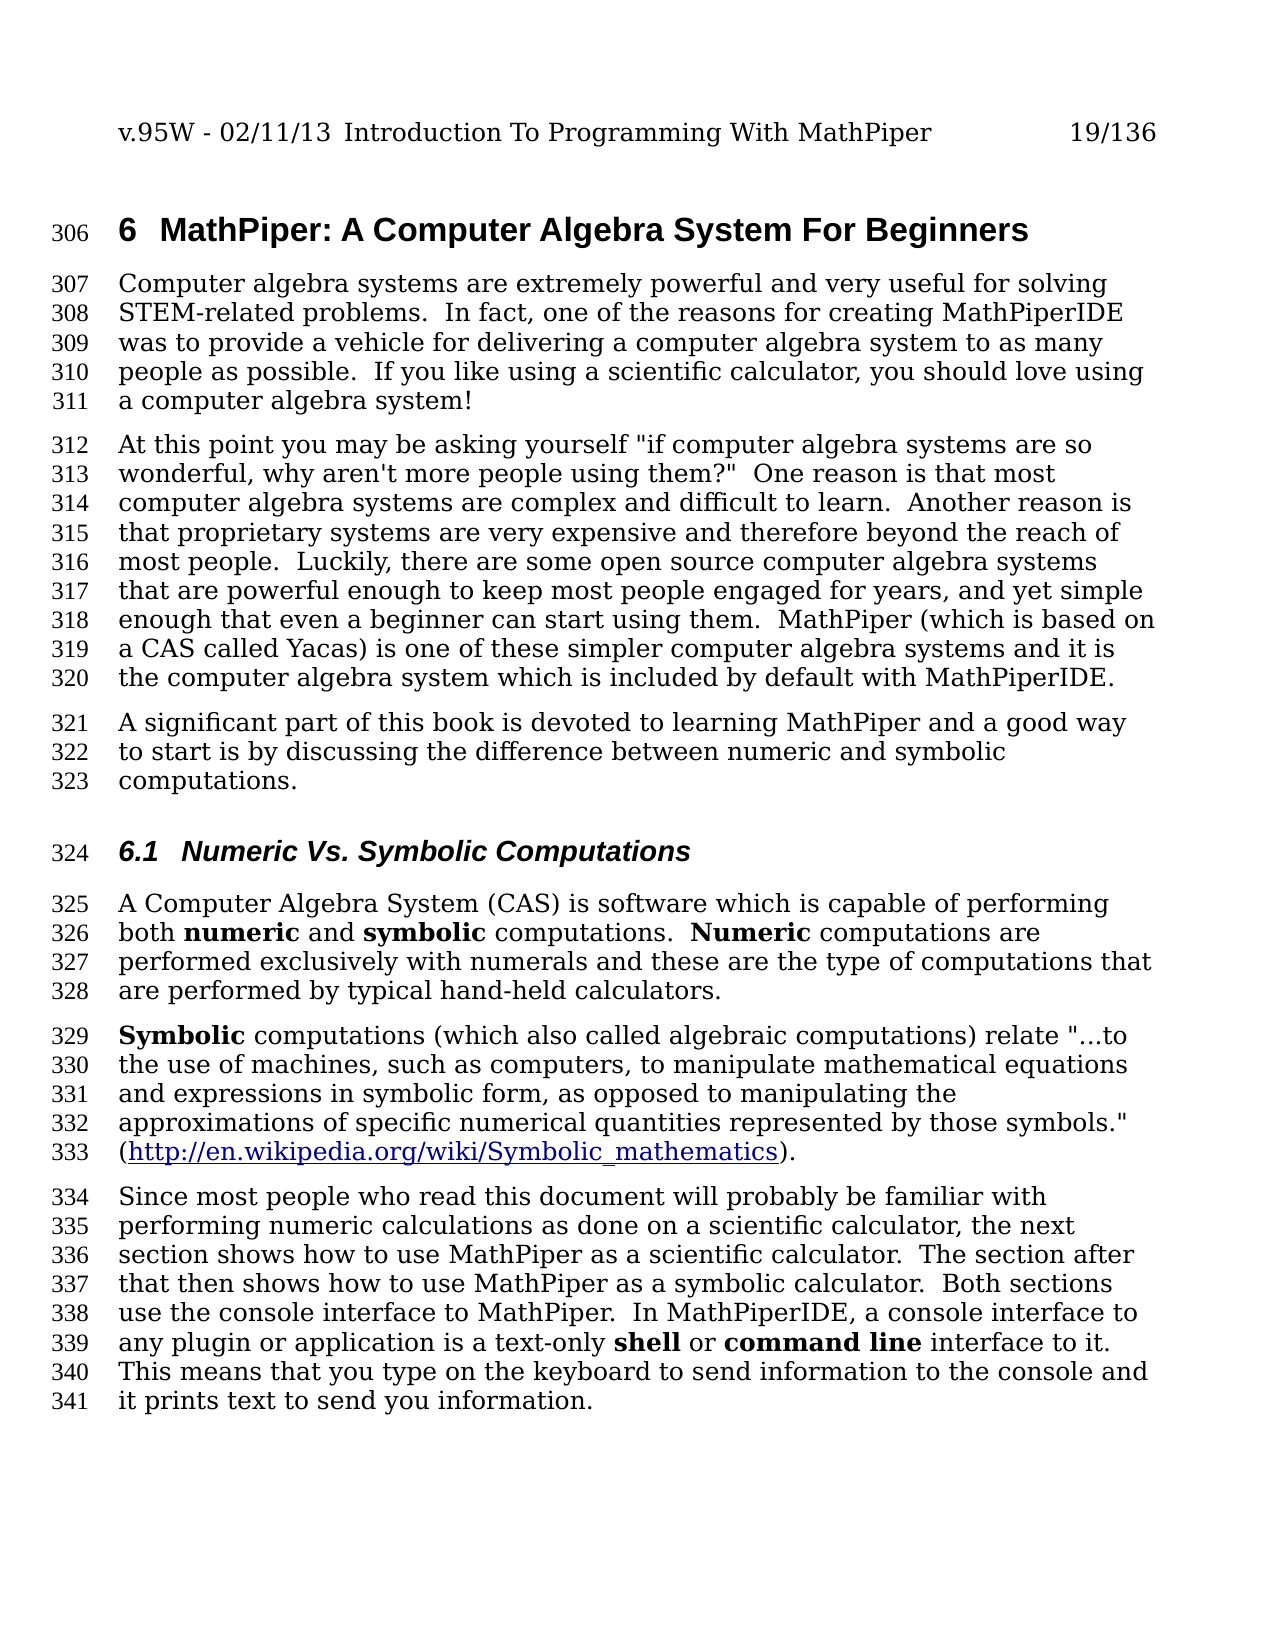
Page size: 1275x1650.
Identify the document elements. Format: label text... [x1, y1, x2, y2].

text At this point you may be asking yourself "if computer algebra systems are so wonderful, why aren't more people using them?" One reason is that most computer algebra systems are complex and difficult to learn. Another reason is that proprietary systems are very expensive and therefore beyond the reach of most people. Luckily, there are some open source computer algebra systems that are powerful enough to keep most people engaged for years, and yet simple enough that even a beginner can start using them. MathPiper (which is based on a CAS called Yacas) is one of these simpler computer algebra systems and it is the computer algebra system which is included by default with MathPiperIDE. [118, 430, 1157, 693]
text Since most people who read this document will probably be familiar with performing numeric calculations as done on a scientific calculator, the next section shows how to use MathPiper as a scientific calculator. The section after that then shows how to use MathPiper as a symbolic calculator. Both sections use the console interface to MathPiper. In MathPiperIDE, a console interface to any plugin or application is a text-only shell or command line interface to it. This means that you type on the keyboard to send information to the console and it prints text to send you information. [118, 1182, 1157, 1415]
text Symbolic computations (which also called algebraic computations) relate "...to the use of machines, such as computers, to manipulate mathematical equations and expressions in symbolic form, as opposed to manipulating the approximations of specific numerical quantities represented by those symbols." (http://en.wikipedia.org/wiki/Symbolic_mathematics). [118, 1021, 1157, 1167]
subtitle Numeric Vs. Symbolic Computations [118, 834, 1157, 868]
subtitle MathPiper: A Computer Algebra System For Beginners [118, 210, 1157, 248]
text Computer algebra systems are extremely powerful and very useful for solving STEM-related problems. In fact, one of the reasons for creating MathPiperIDE was to provide a vehicle for delivering a computer algebra system to as many people as possible. If you like using a scientific calculator, you should love using a computer algebra system! [118, 269, 1157, 415]
text A Computer Algebra System (CAS) is software which is capable of performing both numeric and symbolic computations. Numeric computations are performed exclusively with numerals and these are the type of computations that are performed by typical hand-held calculators. [118, 889, 1157, 1006]
text A significant part of this book is devoted to learning MathPiper and a good way to start is by discussing the difference between numeric and symbolic computations. [118, 708, 1157, 795]
